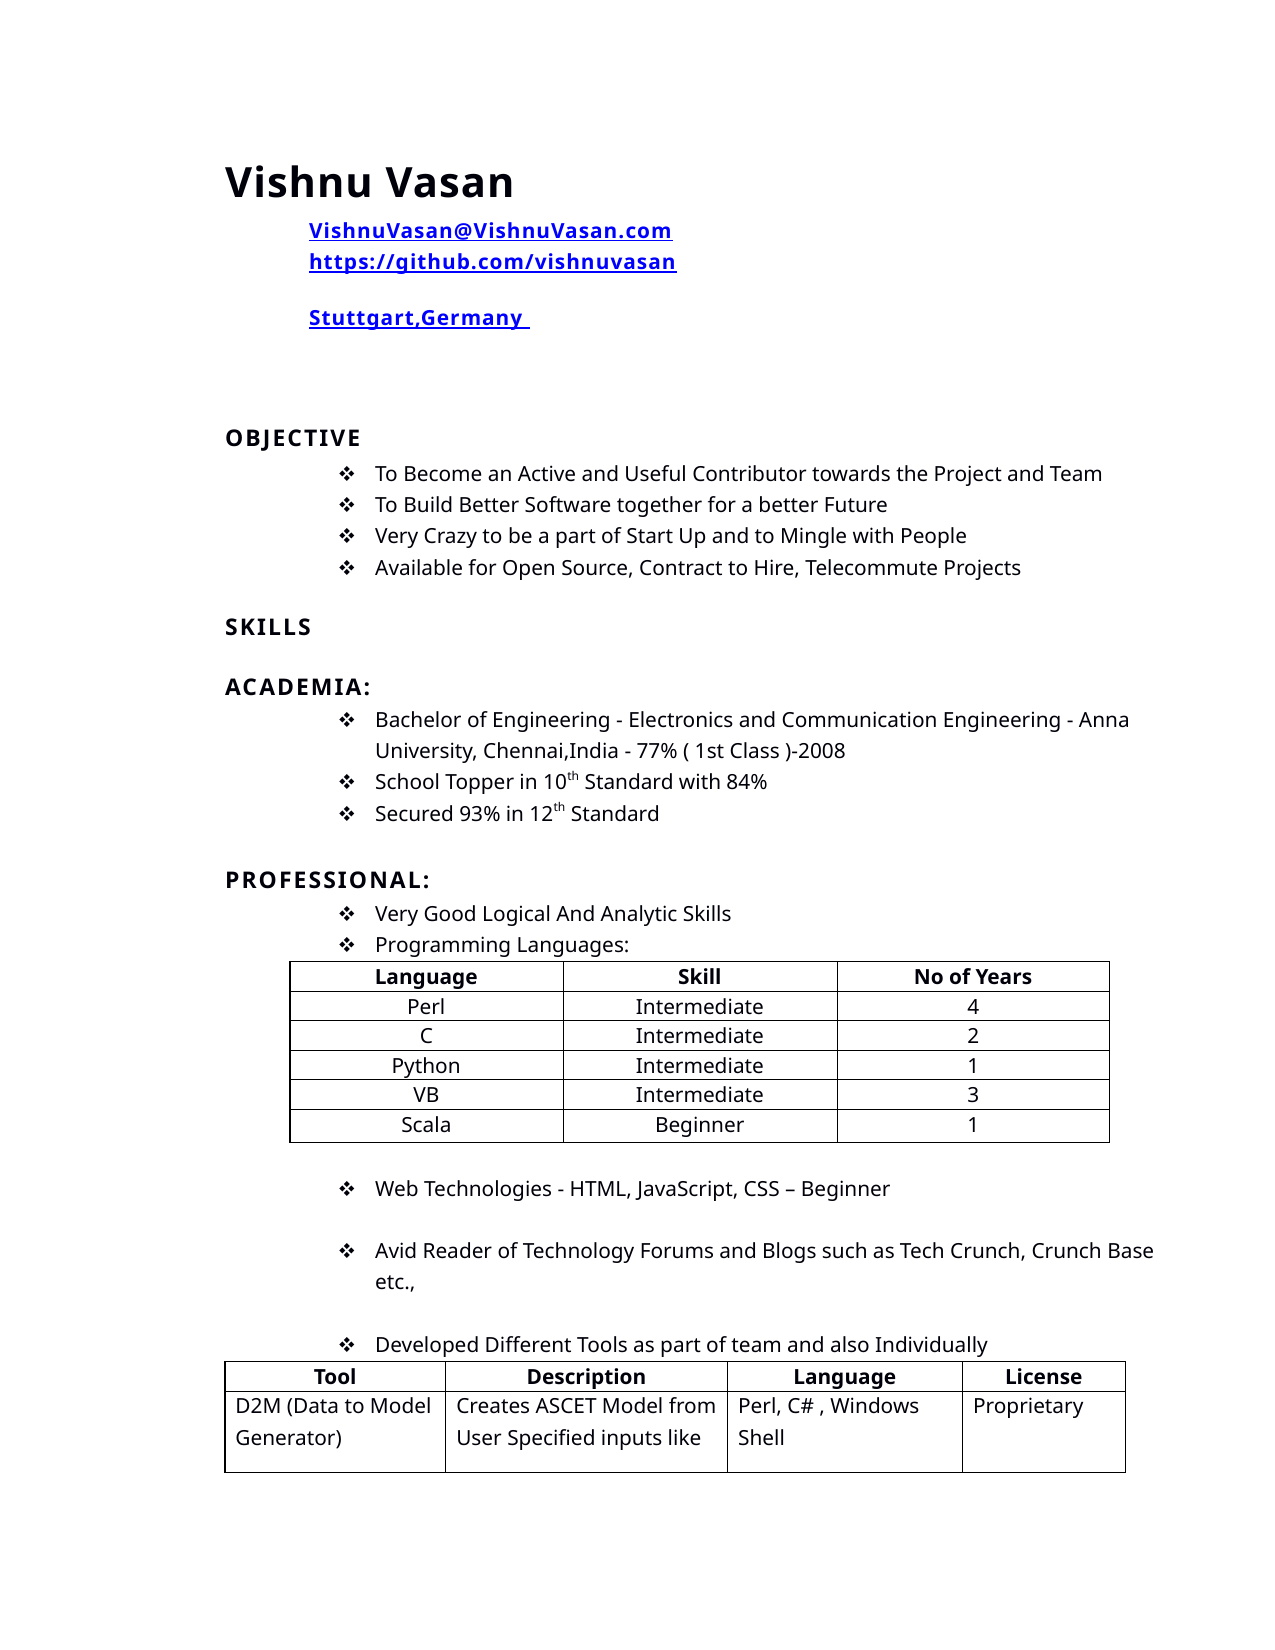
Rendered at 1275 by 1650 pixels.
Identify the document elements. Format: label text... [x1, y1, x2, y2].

table_header License [963, 1362, 1125, 1391]
table_header Tool [226, 1362, 445, 1391]
table_cell [213, 335, 1185, 419]
table_cell 4 [838, 992, 1109, 1020]
table_cell Perl, C# , Windows Shell [728, 1392, 962, 1472]
table_cell C [291, 1021, 563, 1050]
table_cell Beginner [564, 1110, 837, 1142]
table_cell D2M (Data to Model Generator) [226, 1392, 445, 1472]
table_header Language [728, 1362, 962, 1391]
table_cell Perl [291, 992, 563, 1020]
table_cell Intermediate [564, 1080, 837, 1109]
table_cell Intermediate [564, 992, 837, 1020]
table_cell 2 [838, 1021, 1109, 1050]
table_cell Skills Academia: Bachelor of Engineering - Electronics and Communication Engineering - Anna University, Chennai,India - 77% ( 1st Class )-2008 School Topper in 10th Standard with 84% Secured 93% in 12th Standard PROFESSIONAL: Very Good Logical And Analytic Skills Programming Languages: [213, 608, 1185, 1146]
table_header No of Years [838, 962, 1109, 991]
table_header Description [446, 1362, 727, 1391]
table_cell VB [291, 1080, 563, 1109]
table_cell 3 [838, 1080, 1109, 1109]
table_cell Web Technologies - HTML, JavaScript, CSS – Beginner Avid Reader of Technology Forums and Blogs such as Tech Crunch, Crunch Base etc., Developed Different Tools as part of team and also Individually [213, 1146, 1185, 1500]
table_cell Intermediate [564, 1021, 837, 1050]
table_header Skill [564, 962, 837, 991]
table_cell Scala [291, 1110, 563, 1142]
table_header Language [291, 962, 563, 991]
table_cell To Become an Active and Useful Contributor towards the Project and Team To Build Better Software together for a better Future Very Crazy to be a part of Start Up and to Mingle with People Available for Open Source, Contract to Hire, Telecommute Projects [213, 456, 1185, 608]
table_cell 1 [838, 1051, 1109, 1079]
table_cell VishnuVasan@VishnuVasan.com https://github.com/vishnuvasan Stuttgart,Germany [297, 213, 1185, 335]
table_cell 1 [838, 1110, 1109, 1142]
table_cell Proprietary [963, 1392, 1125, 1472]
table_cell [213, 213, 297, 335]
table_cell Creates ASCET Model from User Specified inputs like [446, 1392, 727, 1472]
table_cell Intermediate [564, 1051, 837, 1079]
table_cell Objective [213, 419, 1185, 456]
table_cell Python [291, 1051, 563, 1079]
table_header Vishnu Vasan [213, 150, 1185, 213]
